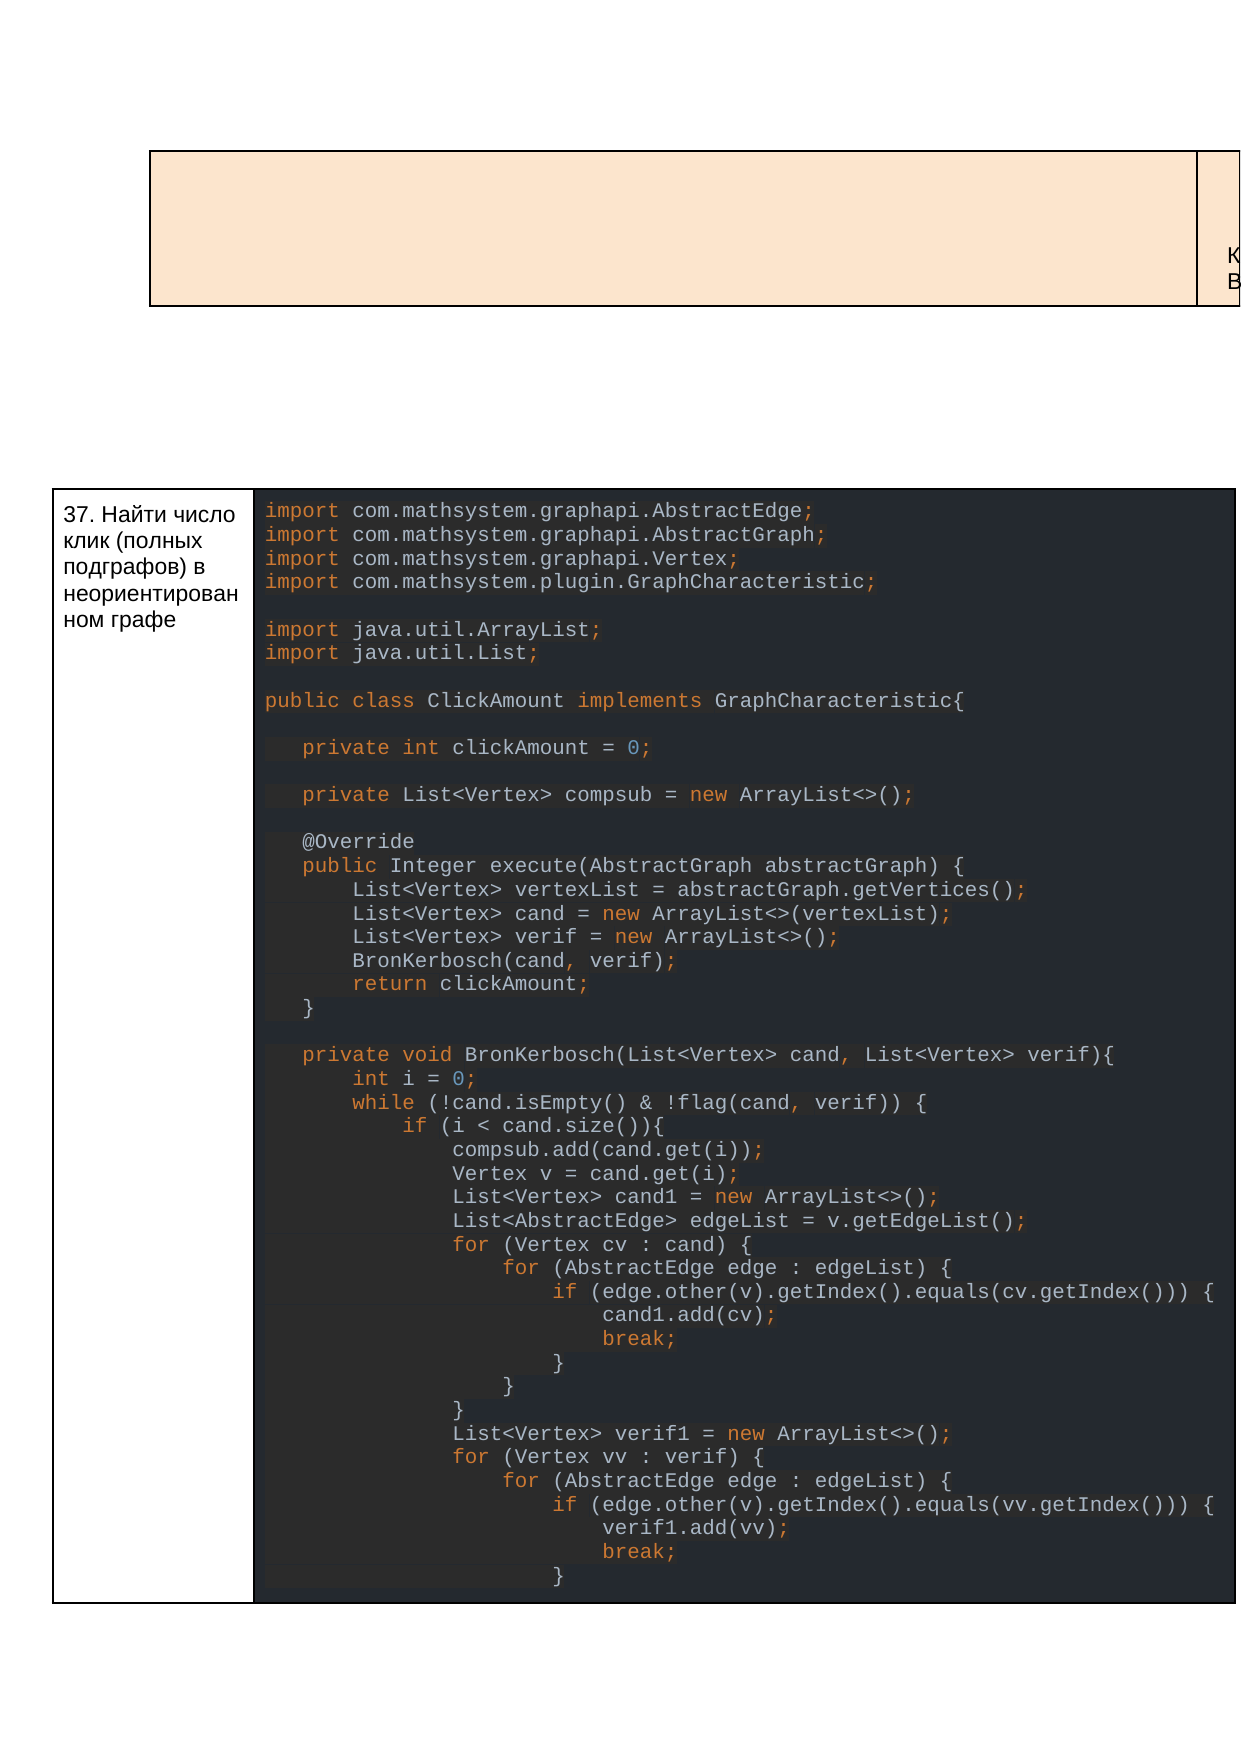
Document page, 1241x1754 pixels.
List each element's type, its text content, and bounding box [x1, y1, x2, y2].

table_cell [151, 152, 1196, 305]
table_cell На входе: Абстрактный граф Создать вектор захода din длины n Создать вектор исхода dout длины n ЦИКЛ: Пока не рассмотрены все вершины v dout[v] = EdgeList.size() ЦИКЛ для i от 0 до EdgeList.size() din[EdgeList[i]] += 1 Конец цикла Конец цикла Вернуть векторы din и dout [1198, 152, 1239, 305]
table_header import com.mathsystem.graphapi.AbstractEdge; import com.mathsystem.graphapi.AbstractGraph; import com.mathsystem.graphapi.Vertex; import com.mathsystem.plugin.GraphCharacteristic; import java.util.ArrayList; import java.util.List; public class ClickAmount implements GraphCharacteristic{ private int clickAmount = 0; private List<Vertex> compsub = new ArrayList<>(); @Override public Integer execute(AbstractGraph abstractGraph) { List<Vertex> vertexList = abstractGraph.getVertices(); List<Vertex> cand = new ArrayList<>(vertexList); List<Vertex> verif = new ArrayList<>(); BronKerbosch(cand, verif); return clickAmount; } private void BronKerbosch(List<Vertex> cand, List<Vertex> verif){ int i = 0; while (!cand.isEmpty() & !flag(cand, verif)) { if (i < cand.size()){ compsub.add(cand.get(i)); Vertex v = cand.get(i); List<Vertex> cand1 = new ArrayList<>(); List<AbstractEdge> edgeList = v.getEdgeList(); for (Vertex cv : cand) { for (AbstractEdge edge : edgeList) { if (edge.other(v).getIndex().equals(cv.getIndex())) { cand1.add(cv); break; } } } List<Vertex> verif1 = new ArrayList<>(); for (Vertex vv : verif) { for (AbstractEdge edge : edgeList) { if (edge.other(v).getIndex().equals(vv.getIndex())) { verif1.add(vv); break; } [255, 490, 1234, 1602]
table_header 37. Найти число клик (полных подграфов) в неориентированном графе [54, 490, 253, 1602]
